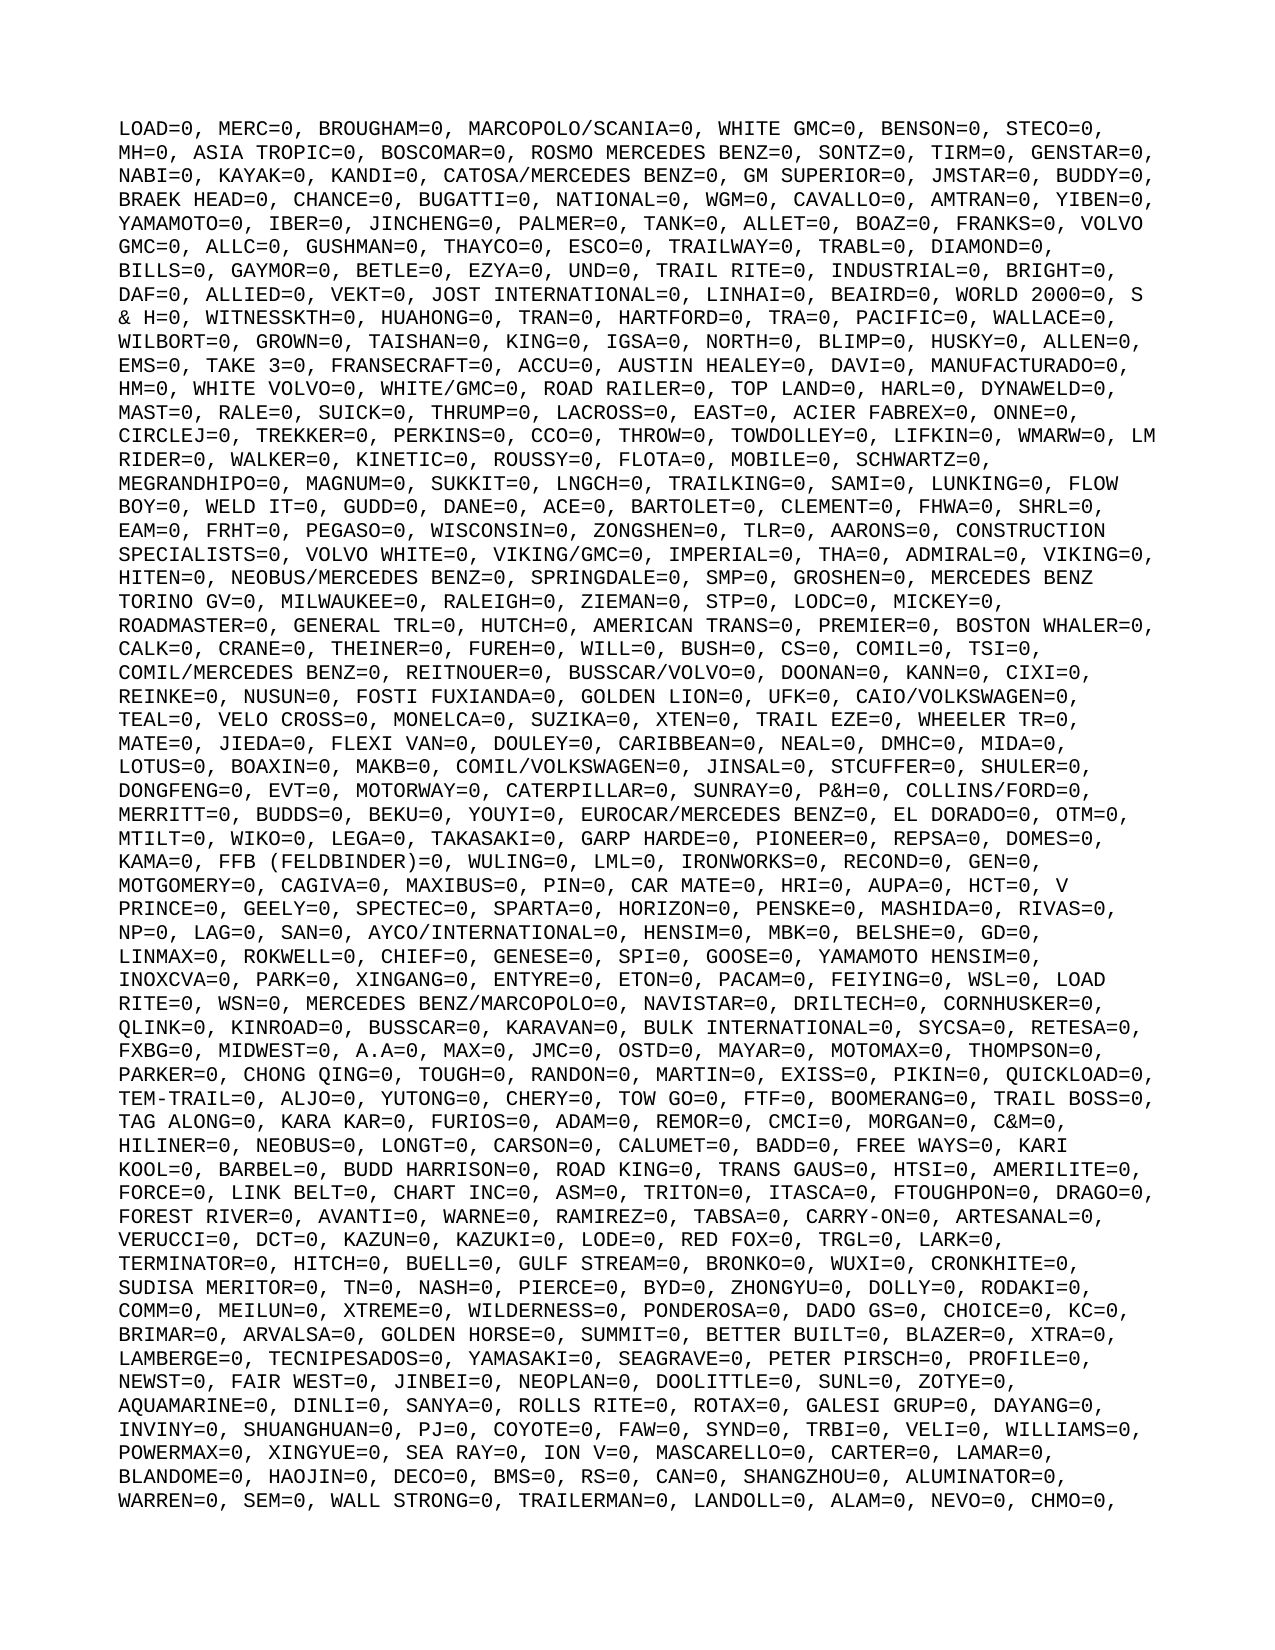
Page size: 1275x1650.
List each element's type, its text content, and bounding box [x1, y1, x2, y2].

text LOAD=0, MERC=0, BROUGHAM=0, MARCOPOLO/SCANIA=0, WHITE GMC=0, BENSON=0, STECO=0, MH=0, ASIA TROPIC=0, BOSCOMAR=0, ROSMO MERCEDES BENZ=0, SONTZ=0, TIRM=0, GENSTAR=0, NABI=0, KAYAK=0, KANDI=0, CATOSA/MERCEDES BENZ=0, GM SUPERIOR=0, JMSTAR=0, BUDDY=0, BRAEK HEAD=0, CHANCE=0, BUGATTI=0, NATIONAL=0, WGM=0, CAVALLO=0, AMTRAN=0, YIBEN=0, YAMAMOTO=0, IBER=0, JINCHENG=0, PALMER=0, TANK=0, ALLET=0, BOAZ=0, FRANKS=0, VOLVO GMC=0, ALLC=0, GUSHMAN=0, THAYCO=0, ESCO=0, TRAILWAY=0, TRABL=0, DIAMOND=0, BILLS=0, GAYMOR=0, BETLE=0, EZYA=0, UND=0, TRAIL RITE=0, INDUSTRIAL=0, BRIGHT=0, DAF=0, ALLIED=0, VEKT=0, JOST INTERNATIONAL=0, LINHAI=0, BEAIRD=0, WORLD 2000=0, S & H=0, WITNESSKTH=0, HUAHONG=0, TRAN=0, HARTFORD=0, TRA=0, PACIFIC=0, WALLACE=0, WILBORT=0, GROWN=0, TAISHAN=0, KING=0, IGSA=0, NORTH=0, BLIMP=0, HUSKY=0, ALLEN=0, EMS=0, TAKE 3=0, FRANSECRAFT=0, ACCU=0, AUSTIN HEALEY=0, DAVI=0, MANUFACTURADO=0, HM=0, WHITE VOLVO=0, WHITE/GMC=0, ROAD RAILER=0, TOP LAND=0, HARL=0, DYNAWELD=0, MAST=0, RALE=0, SUICK=0, THRUMP=0, LACROSS=0, EAST=0, ACIER FABREX=0, ONNE=0, CIRCLEJ=0, TREKKER=0, PERKINS=0, CCO=0, THROW=0, TOWDOLLEY=0, LIFKIN=0, WMARW=0, LM RIDER=0, WALKER=0, KINETIC=0, ROUSSY=0, FLOTA=0, MOBILE=0, SCHWARTZ=0, MEGRANDHIPO=0, MAGNUM=0, SUKKIT=0, LNGCH=0, TRAILKING=0, SAMI=0, LUNKING=0, FLOW BOY=0, WELD IT=0, GUDD=0, DANE=0, ACE=0, BARTOLET=0, CLEMENT=0, FHWA=0, SHRL=0, EAM=0, FRHT=0, PEGASO=0, WISCONSIN=0, ZONGSHEN=0, TLR=0, AARONS=0, CONSTRUCTION SPECIALISTS=0, VOLVO WHITE=0, VIKING/GMC=0, IMPERIAL=0, THA=0, ADMIRAL=0, VIKING=0, HITEN=0, NEOBUS/MERCEDES BENZ=0, SPRINGDALE=0, SMP=0, GROSHEN=0, MERCEDES BENZ TORINO GV=0, MILWAUKEE=0, RALEIGH=0, ZIEMAN=0, STP=0, LODC=0, MICKEY=0, ROADMASTER=0, GENERAL TRL=0, HUTCH=0, AMERICAN TRANS=0, PREMIER=0, BOSTON WHALER=0, CALK=0, CRANE=0, THEINER=0, FUREH=0, WILL=0, BUSH=0, CS=0, COMIL=0, TSI=0, COMIL/MERCEDES BENZ=0, REITNOUER=0, BUSSCAR/VOLVO=0, DOONAN=0, KANN=0, CIXI=0, REINKE=0, NUSUN=0, FOSTI FUXIANDA=0, GOLDEN LION=0, UFK=0, CAIO/VOLKSWAGEN=0, TEAL=0, VELO CROSS=0, MONELCA=0, SUZIKA=0, XTEN=0, TRAIL EZE=0, WHEELER TR=0, MATE=0, JIEDA=0, FLEXI VAN=0, DOULEY=0, CARIBBEAN=0, NEAL=0, DMHC=0, MIDA=0, LOTUS=0, BOAXIN=0, MAKB=0, COMIL/VOLKSWAGEN=0, JINSAL=0, STCUFFER=0, SHULER=0, DONGFENG=0, EVT=0, MOTORWAY=0, CATERPILLAR=0, SUNRAY=0, P&H=0, COLLINS/FORD=0, MERRITT=0, BUDDS=0, BEKU=0, YOUYI=0, EUROCAR/MERCEDES BENZ=0, EL DORADO=0, OTM=0, MTILT=0, WIKO=0, LEGA=0, TAKASAKI=0, GARP HARDE=0, PIONEER=0, REPSA=0, DOMES=0, KAMA=0, FFB (FELDBINDER)=0, WULING=0, LML=0, IRONWORKS=0, RECOND=0, GEN=0, MOTGOMERY=0, CAGIVA=0, MAXIBUS=0, PIN=0, CAR MATE=0, HRI=0, AUPA=0, HCT=0, V PRINCE=0, GEELY=0, SPECTEC=0, SPARTA=0, HORIZON=0, PENSKE=0, MASHIDA=0, RIVAS=0, NP=0, LAG=0, SAN=0, AYCO/INTERNATIONAL=0, HENSIM=0, MBK=0, BELSHE=0, GD=0, LINMAX=0, ROKWELL=0, CHIEF=0, GENESE=0, SPI=0, GOOSE=0, YAMAMOTO HENSIM=0, INOXCVA=0, PARK=0, XINGANG=0, ENTYRE=0, ETON=0, PACAM=0, FEIYING=0, WSL=0, LOAD RITE=0, WSN=0, MERCEDES BENZ/MARCOPOLO=0, NAVISTAR=0, DRILTECH=0, CORNHUSKER=0, QLINK=0, KINROAD=0, BUSSCAR=0, KARAVAN=0, BULK INTERNATIONAL=0, SYCSA=0, RETESA=0, FXBG=0, MIDWEST=0, A.A=0, MAX=0, JMC=0, OSTD=0, MAYAR=0, MOTOMAX=0, THOMPSON=0, PARKER=0, CHONG QING=0, TOUGH=0, RANDON=0, MARTIN=0, EXISS=0, PIKIN=0, QUICKLOAD=0, TEM-TRAIL=0, ALJO=0, YUTONG=0, CHERY=0, TOW GO=0, FTF=0, BOOMERANG=0, TRAIL BOSS=0, TAG ALONG=0, KARA KAR=0, FURIOS=0, ADAM=0, REMOR=0, CMCI=0, MORGAN=0, C&M=0, HILINER=0, NEOBUS=0, LONGT=0, CARSON=0, CALUMET=0, BADD=0, FREE WAYS=0, KARI KOOL=0, BARBEL=0, BUDD HARRISON=0, ROAD KING=0, TRANS GAUS=0, HTSI=0, AMERILITE=0, FORCE=0, LINK BELT=0, CHART INC=0, ASM=0, TRITON=0, ITASCA=0, FTOUGHPON=0, DRAGO=0, FOREST RIVER=0, AVANTI=0, WARNE=0, RAMIREZ=0, TABSA=0, CARRY-ON=0, ARTESANAL=0, VERUCCI=0, DCT=0, KAZUN=0, KAZUKI=0, LODE=0, RED FOX=0, TRGL=0, LARK=0, TERMINATOR=0, HITCH=0, BUELL=0, GULF STREAM=0, BRONKO=0, WUXI=0, CRONKHITE=0, SUDISA MERITOR=0, TN=0, NASH=0, PIERCE=0, BYD=0, ZHONGYU=0, DOLLY=0, RODAKI=0, COMM=0, MEILUN=0, XTREME=0, WILDERNESS=0, PONDEROSA=0, DADO GS=0, CHOICE=0, KC=0, BRIMAR=0, ARVALSA=0, GOLDEN HORSE=0, SUMMIT=0, BETTER BUILT=0, BLAZER=0, XTRA=0, LAMBERGE=0, TECNIPESADOS=0, YAMASAKI=0, SEAGRAVE=0, PETER PIRSCH=0, PROFILE=0, NEWST=0, FAIR WEST=0, JINBEI=0, NEOPLAN=0, DOOLITTLE=0, SUNL=0, ZOTYE=0, AQUAMARINE=0, DINLI=0, SANYA=0, ROLLS RITE=0, ROTAX=0, GALESI GRUP=0, DAYANG=0, INVINY=0, SHUANGHUAN=0, PJ=0, COYOTE=0, FAW=0, SYND=0, TRBI=0, VELI=0, WILLIAMS=0, POWERMAX=0, XINGYUE=0, SEA RAY=0, ION V=0, MASCARELLO=0, CARTER=0, LAMAR=0, BLANDOME=0, HAOJIN=0, DECO=0, BMS=0, RS=0, CAN=0, SHANGZHOU=0, ALUMINATOR=0, WARREN=0, SEM=0, WALL STRONG=0, TRAILERMAN=0, LANDOLL=0, ALAM=0, NEVO=0, CHMO=0, [118, 118, 1157, 1513]
